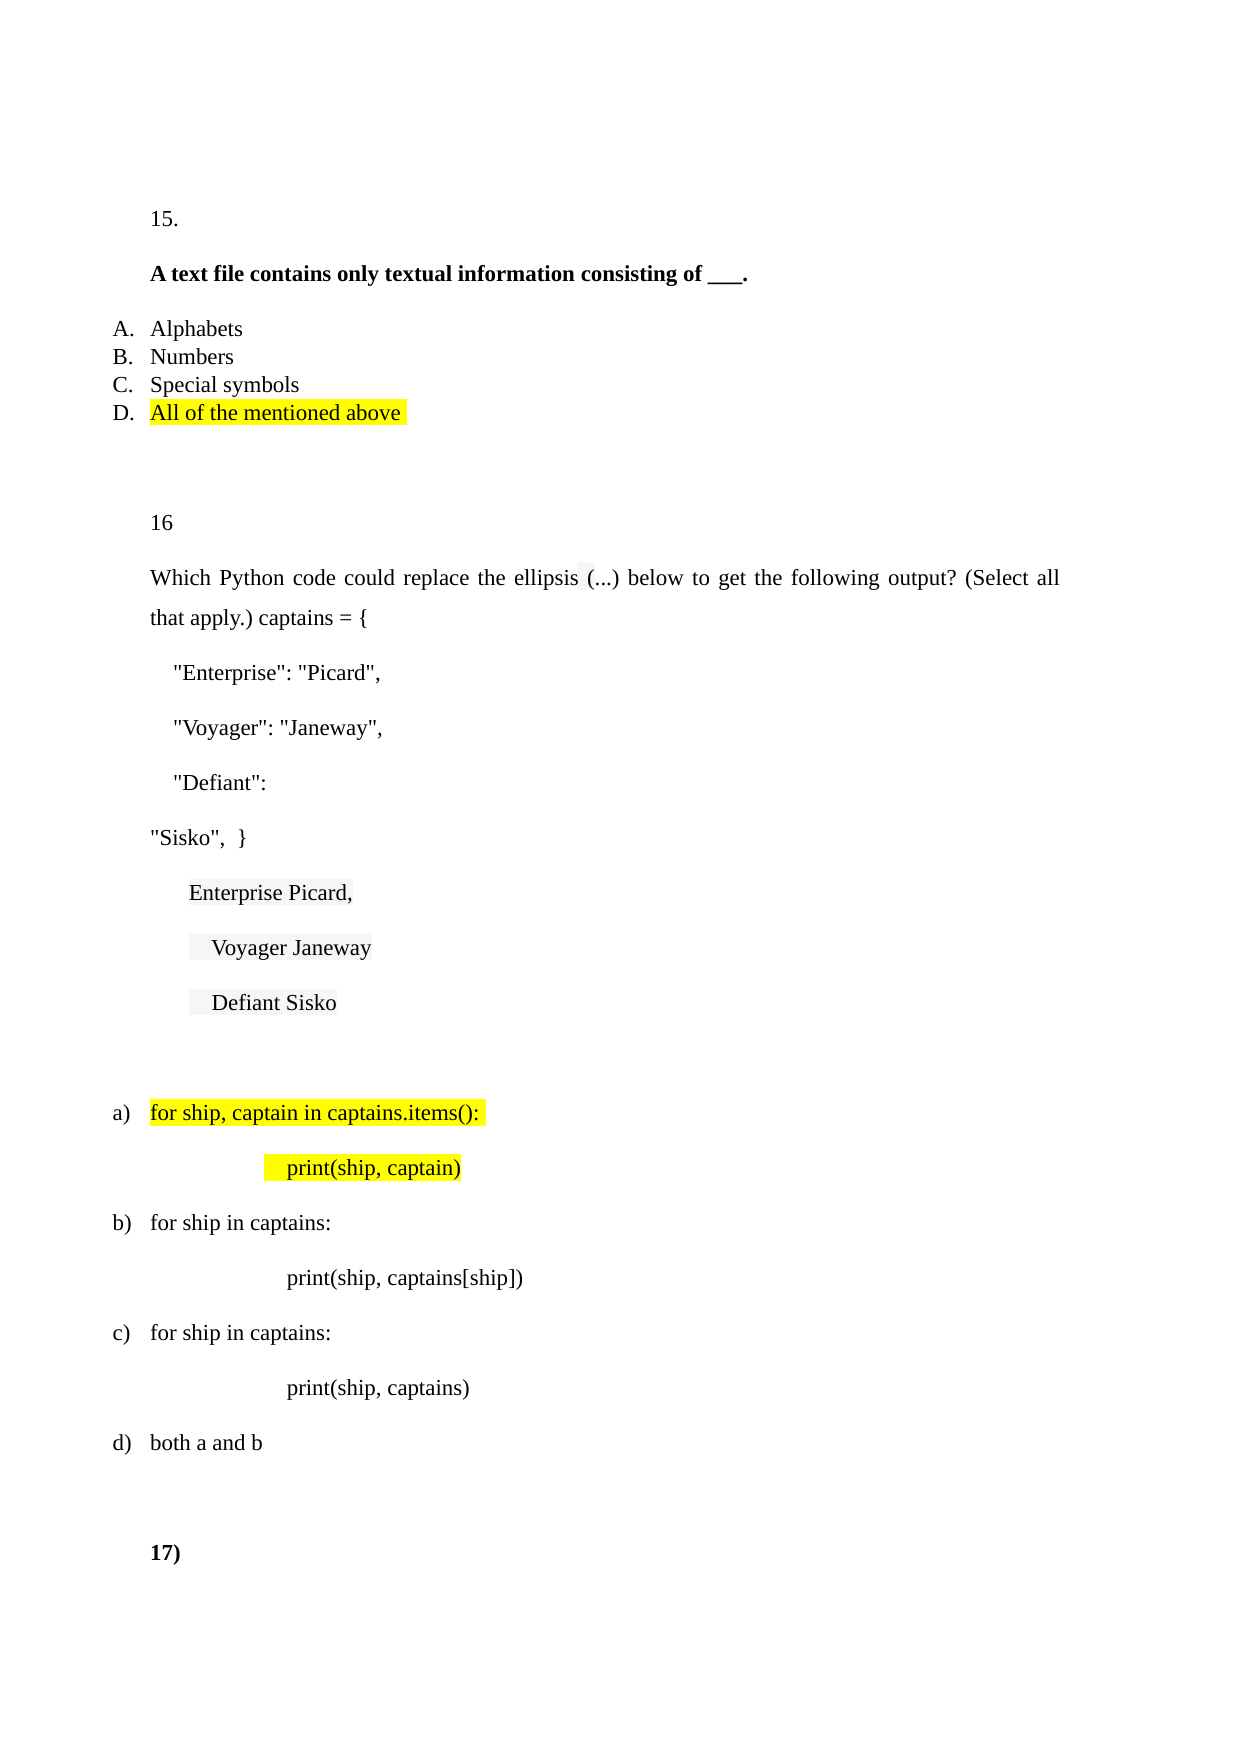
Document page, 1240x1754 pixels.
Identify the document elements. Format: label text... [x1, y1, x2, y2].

text print(ship, captain) [264, 1154, 1069, 1181]
list Special symbols [112, 371, 1069, 397]
text print(ship, captains[ship]) [264, 1264, 1069, 1291]
list Alphabets [112, 315, 1069, 341]
list Numbers [112, 343, 1069, 369]
text 16 [150, 509, 1069, 535]
list for ship, captain in captains.items(): [112, 1099, 1069, 1126]
text "Defiant": "Sisko", } [150, 769, 365, 850]
text "Enterprise": "Picard", [150, 659, 1069, 685]
list both a and b [112, 1429, 1069, 1456]
text 15. [150, 205, 1069, 232]
list All of the mentioned above [112, 399, 1069, 425]
text A text file contains only textual information consisting of ___. [150, 260, 1086, 287]
text Which Python code could replace the ellipsis (...) below to get the following output? (Select all that apply.) captains = { [150, 564, 1062, 631]
text "Voyager": "Janeway", [150, 714, 1069, 740]
text Enterprise Picard, [188, 879, 1086, 905]
text Defiant Sisko [188, 989, 1086, 1015]
list for ship in captains: [112, 1319, 1069, 1346]
list for ship in captains: [112, 1209, 1069, 1236]
text print(ship, captains) [264, 1374, 1069, 1401]
text 17) [150, 1539, 1086, 1566]
text Voyager Janeway [188, 934, 1086, 960]
